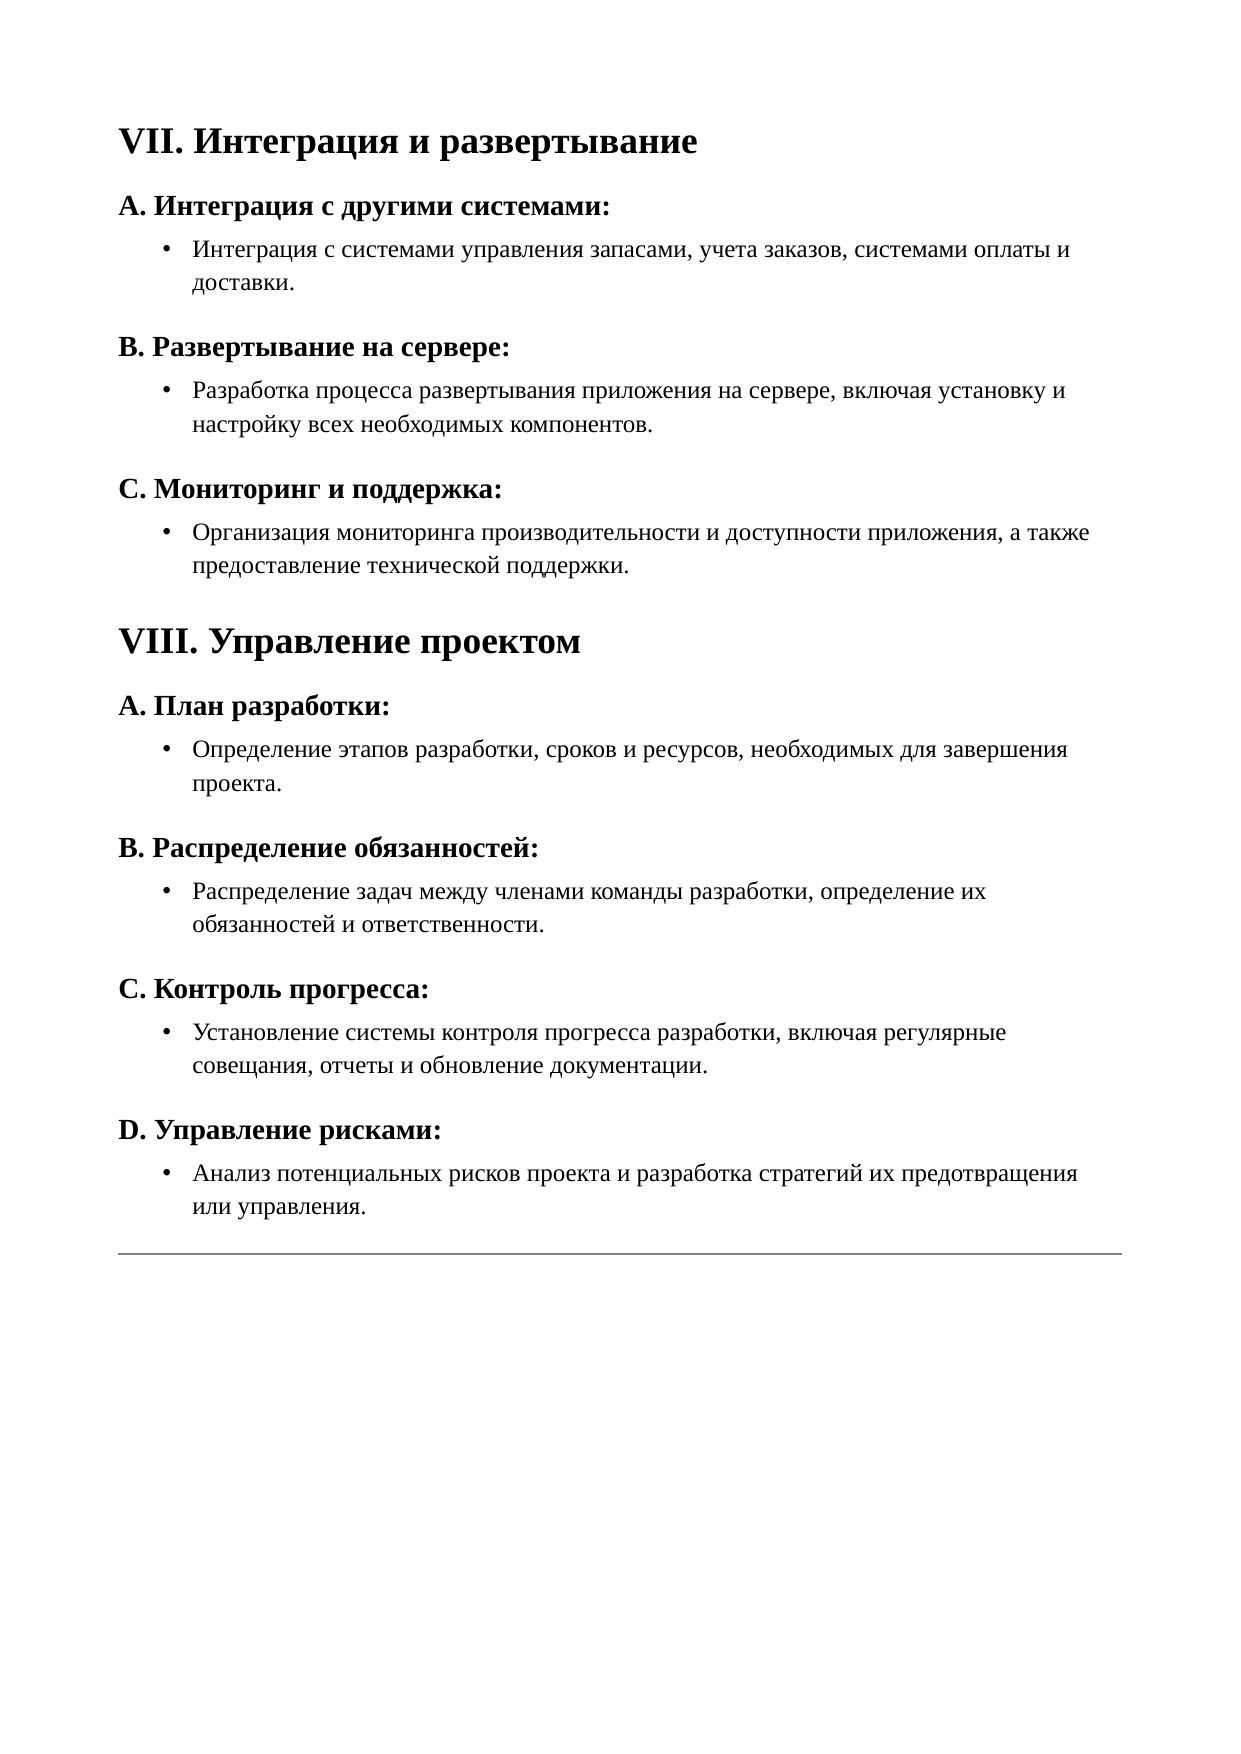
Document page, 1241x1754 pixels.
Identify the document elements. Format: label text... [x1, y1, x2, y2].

subtitle VII. Интеграция и развертывание [118, 118, 1122, 161]
subtitle C. Мониторинг и поддержка: [118, 471, 1122, 504]
list Распределение задач между членами команды разработки, определение их обязанностей и ответственности. [162, 876, 1122, 938]
subtitle C. Контроль прогресса: [118, 971, 1122, 1004]
subtitle D. Управление рисками: [118, 1112, 1122, 1146]
list Интеграция с системами управления запасами, учета заказов, системами оплаты и доставки. [162, 234, 1122, 296]
list Установление системы контроля прогресса разработки, включая регулярные совещания, отчеты и обновление документации. [162, 1017, 1122, 1079]
list Организация мониторинга производительности и доступности приложения, а также предоставление технической поддержки. [162, 517, 1122, 579]
list Анализ потенциальных рисков проекта и разработка стратегий их предотвращения или управления. [162, 1158, 1122, 1220]
subtitle A. Интеграция с другими системами: [118, 188, 1122, 222]
subtitle B. Распределение обязанностей: [118, 830, 1122, 863]
subtitle A. План разработки: [118, 688, 1122, 722]
list Определение этапов разработки, сроков и ресурсов, необходимых для завершения проекта. [162, 734, 1122, 796]
list Разработка процесса развертывания приложения на сервере, включая установку и настройку всех необходимых компонентов. [162, 376, 1122, 437]
subtitle B. Развертывание на сервере: [118, 329, 1122, 363]
subtitle VIII. Управление проектом [118, 618, 1122, 661]
